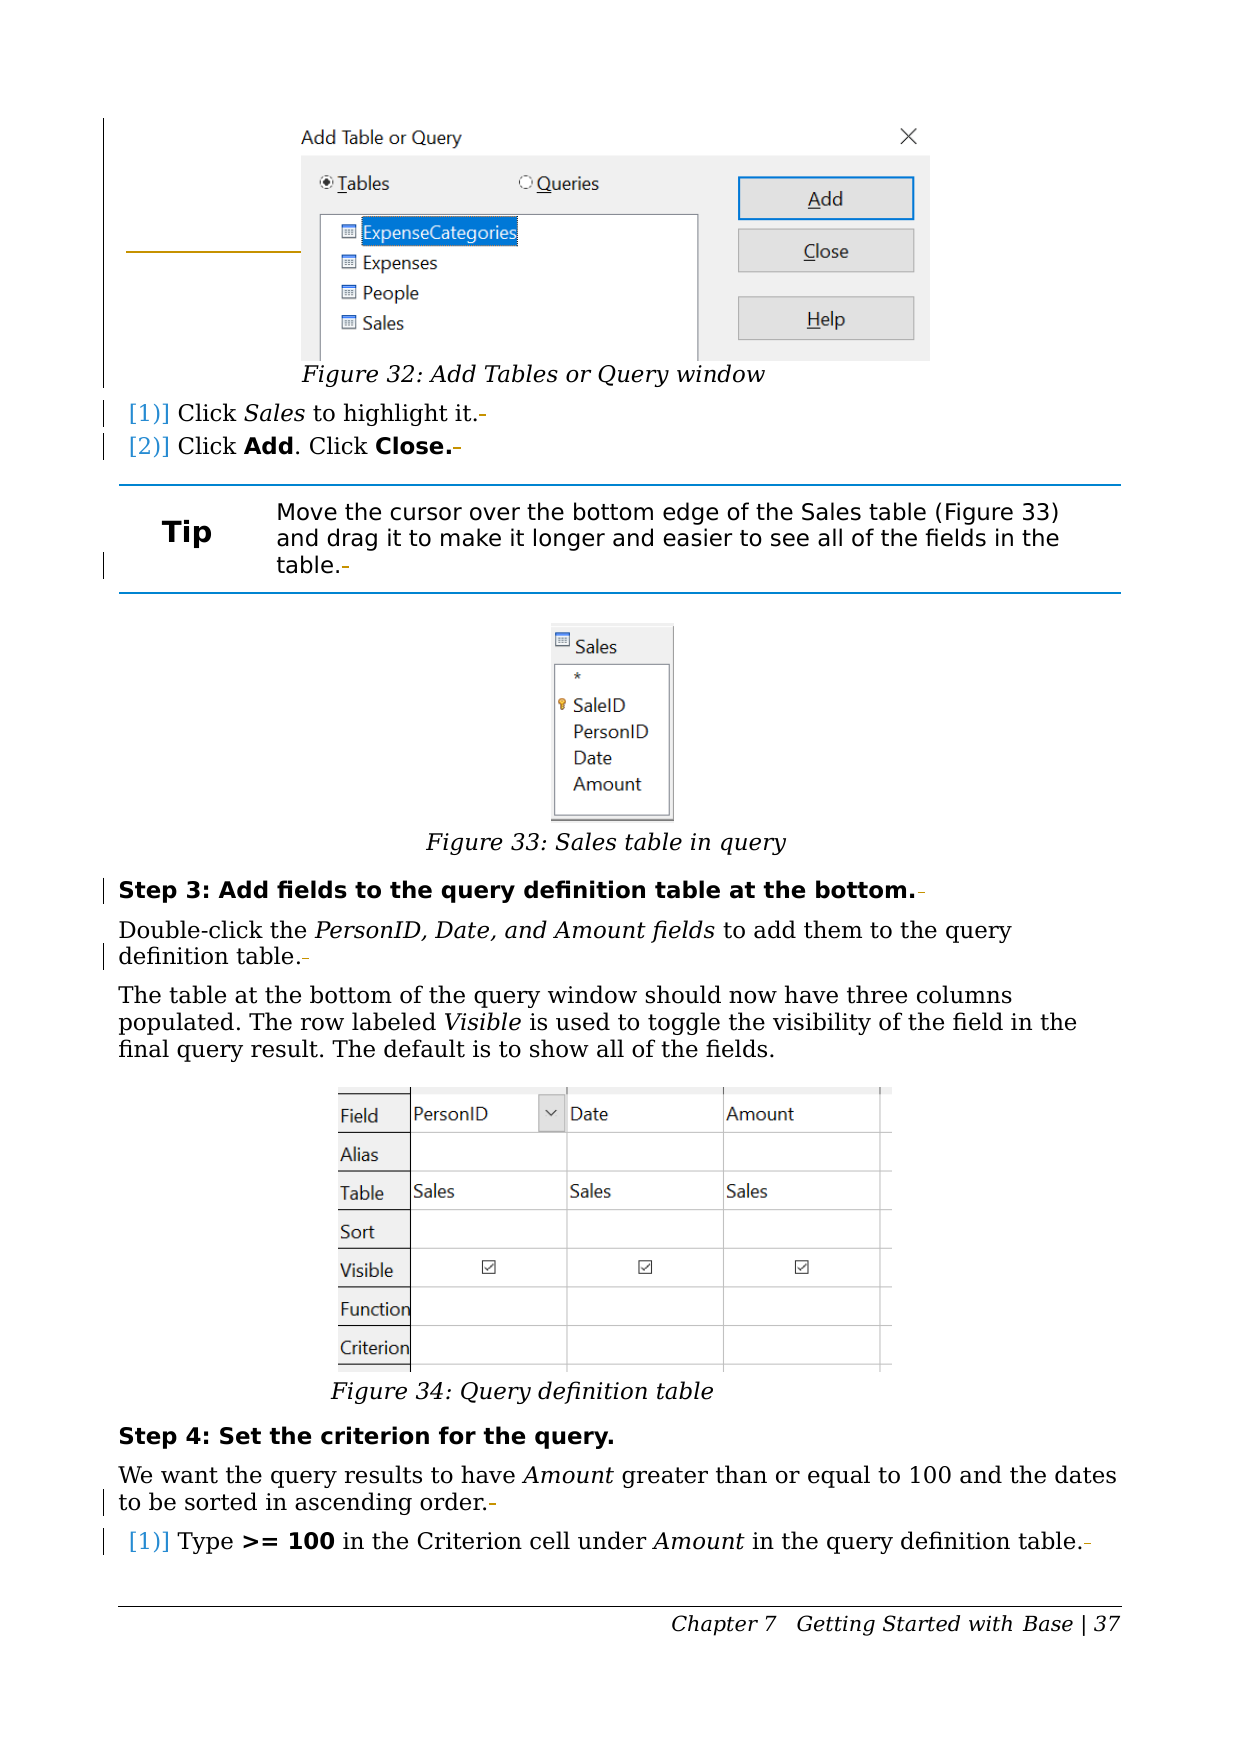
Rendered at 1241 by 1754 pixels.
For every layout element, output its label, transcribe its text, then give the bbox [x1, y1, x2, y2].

list Click Sales to highlight it. [177, 400, 1122, 427]
list Click Add. Click Close. [177, 433, 1122, 460]
text Figure 95: Add Tables or Query window [302, 361, 930, 388]
picture [338, 1087, 892, 1372]
table_header Move the cursor over the bottom edge of the Sales table (Figure 96) and drag it to make it longer and easier to see all of the fields in the table. [255, 486, 1121, 592]
text Step 3: Add fields to the query definition table at the bottom. [118, 878, 1122, 904]
picture [551, 623, 674, 823]
list Type >= 100 in the Criterion cell under Amount in the query definition table. [177, 1528, 1122, 1555]
text Double-click the PersonID, Date, and Amount fields to add them to the query definition table. [118, 917, 1122, 970]
text We want the query results to have Amount greater than or equal to 100 and the dates to be sorted in ascending order. [118, 1463, 1122, 1516]
table_header Tip [119, 486, 255, 592]
text Step 4: Set the criterion for the query. [118, 1423, 1122, 1450]
text The table at the bottom of the query window should now have three columns populated. The row labeled Visible is used to toggle the visibility of the field in the final query result. The default is to show all of the fields. [118, 983, 1122, 1063]
text Figure 97: Query definition table [331, 1378, 902, 1405]
text Figure 96: Sales table in query [426, 829, 807, 856]
picture [301, 118, 930, 361]
